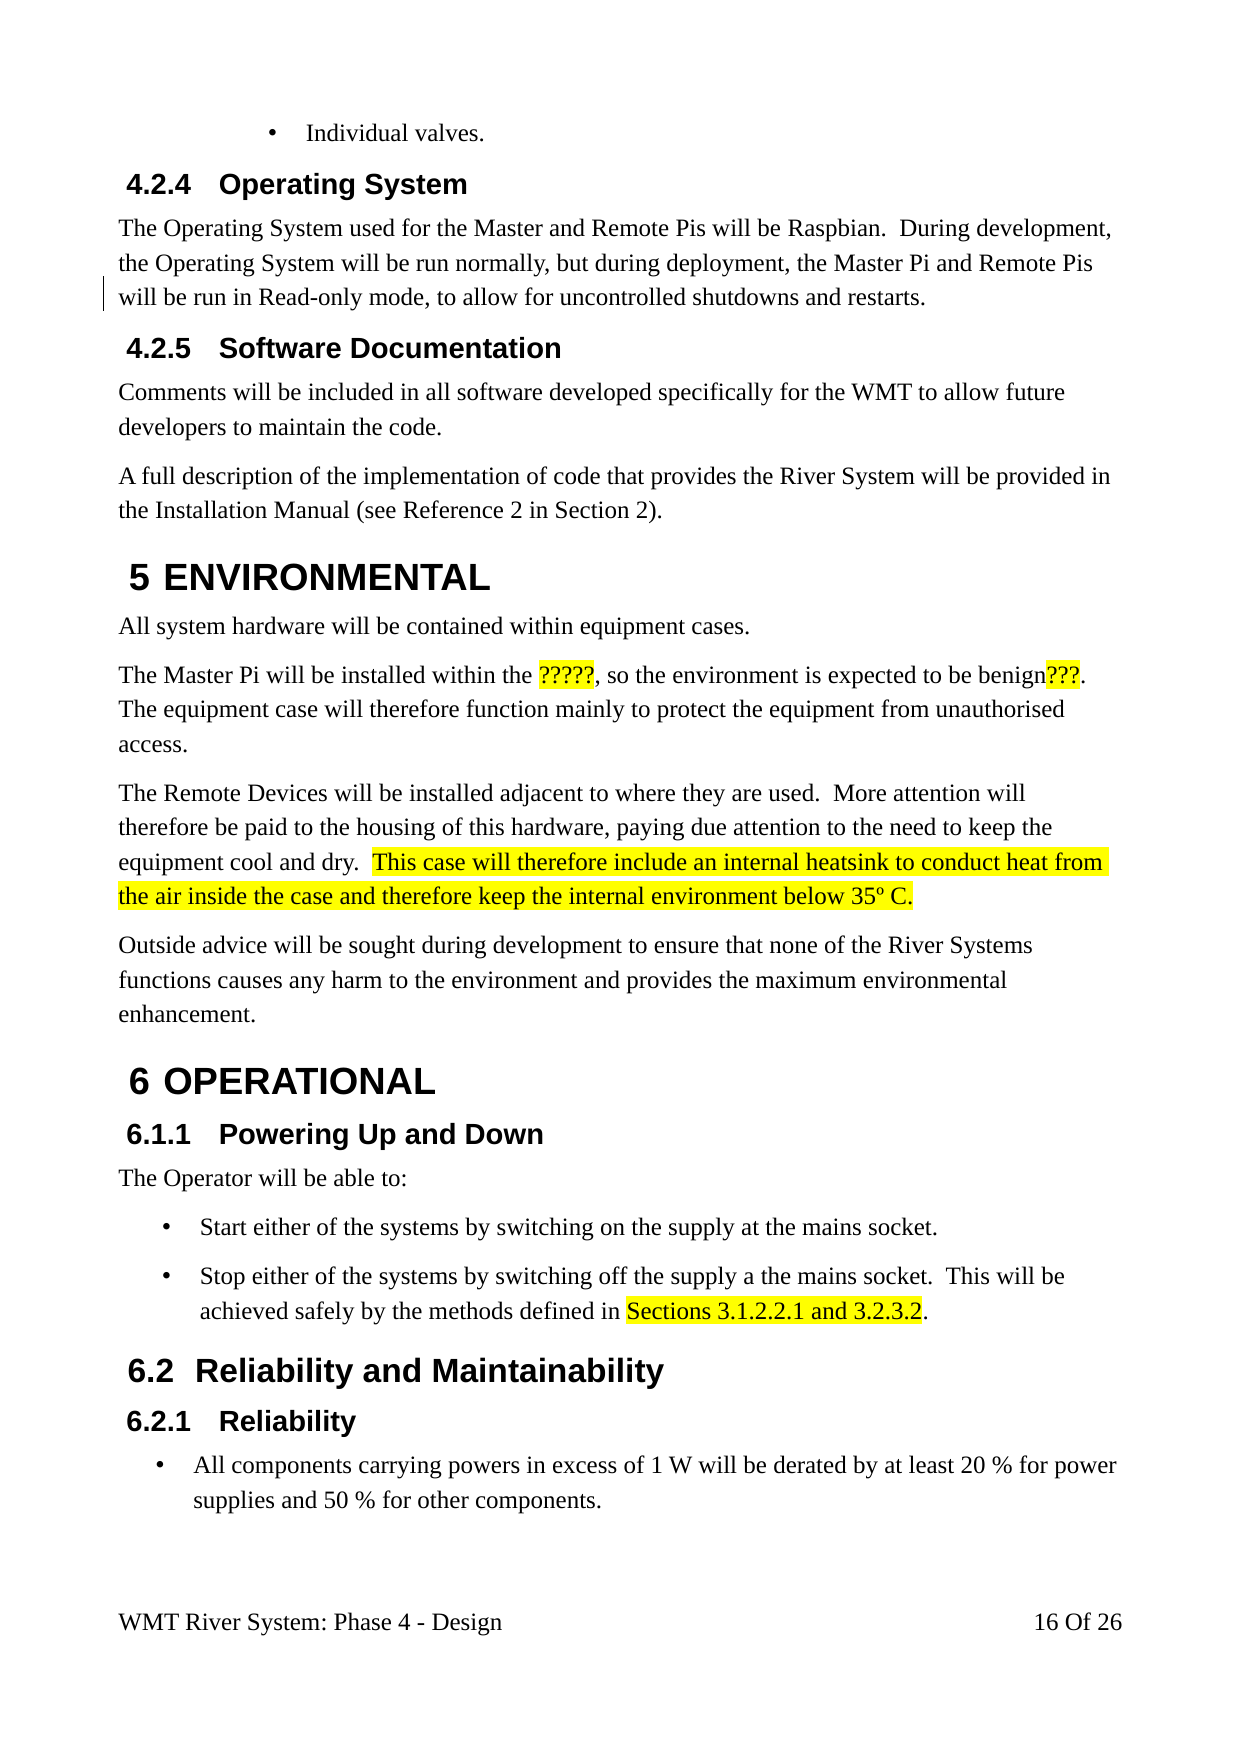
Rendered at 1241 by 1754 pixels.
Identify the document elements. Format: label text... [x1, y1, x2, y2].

list All components carrying powers in excess of 1 W will be derated by at least 20 % for power supplies and 50 % for other components. [156, 1450, 1122, 1514]
list Individual valves. [268, 118, 1122, 147]
subtitle Powering Up and Down [118, 1117, 1122, 1151]
list Start either of the systems by switching on the supply at the mains socket. [162, 1212, 1122, 1241]
subtitle Reliability [118, 1404, 1122, 1438]
text The Operator will be able to: [118, 1163, 1122, 1192]
text All system hardware will be contained within equipment cases. [118, 611, 1122, 640]
text The Master Pi will be installed within the ?????, so the environment is expected to be benign???. The equipment case will therefore function mainly to protect the equipment from unauthorised access. [118, 660, 1122, 758]
text A full description of the implementation of code that provides the River System will be provided in the Installation Manual (see Reference 2 in Section 2). [118, 461, 1122, 524]
subtitle OPERATIONAL [118, 1059, 1122, 1103]
subtitle ENVIRONMENTAL [118, 555, 1122, 598]
text Outside advice will be sought during development to ensure that none of the River Systems functions causes any harm to the environment and provides the maximum environmental enhancement. [118, 931, 1122, 1028]
subtitle Operating System [118, 167, 1122, 201]
text The Operating System used for the Master and Remote Pis will be Raspbian. During development, the Operating System will be run normally, but during deployment, the Master Pi and Remote Pis will be run in Read-only mode, to allow for uncontrolled shutdowns and restarts. [118, 213, 1122, 311]
text Comments will be included in all software developed specifically for the WMT to allow future developers to maintain the code. [118, 377, 1122, 441]
subtitle Reliability and Maintainability [118, 1351, 1122, 1390]
list Stop either of the systems by switching off the supply a the mains socket. This will be achieved safely by the methods defined in Sections 3.1.2.2.1 and 3.2.3.2. [162, 1261, 1122, 1324]
text The Remote Devices will be installed adjacent to where they are used. More attention will therefore be paid to the housing of this hardware, paying due attention to the need to keep the equipment cool and dry. This case will therefore include an internal heatsink to conduct heat from the air inside the case and therefore keep the internal environment below 35º C. [118, 778, 1122, 910]
subtitle Software Documentation [118, 331, 1122, 365]
